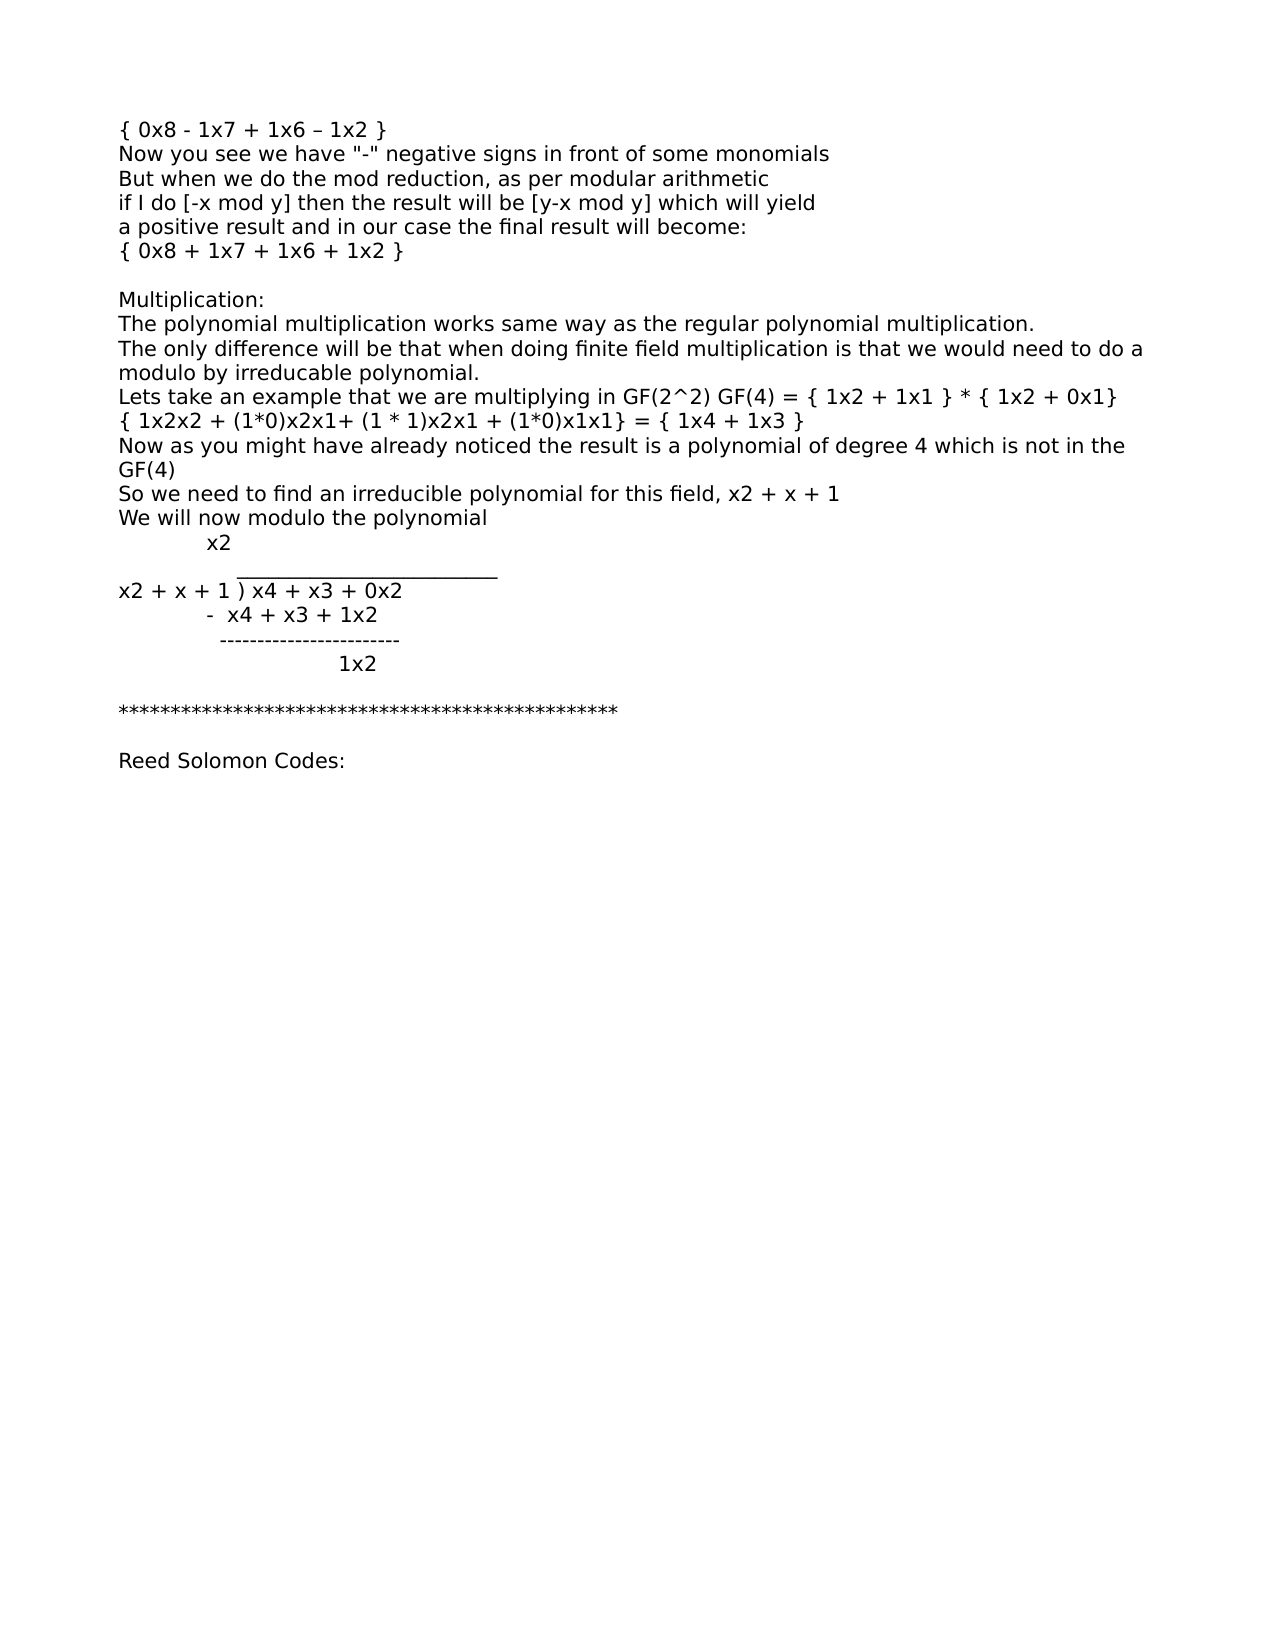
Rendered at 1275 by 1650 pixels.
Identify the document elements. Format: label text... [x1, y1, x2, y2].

text The polynomial multiplication works same way as the regular polynomial multiplication. [118, 312, 1157, 337]
text x2 [118, 531, 1157, 555]
text Now as you might have already noticed the result is a polynomial of degree 4 which is not in the GF(4) [118, 434, 1157, 482]
text ------------------------ [118, 628, 1157, 652]
text x2 + x + 1 ) x4 + x3 + 0x2 [118, 579, 1157, 603]
text We will now modulo the polynomial [118, 506, 1157, 531]
text _________________________ [118, 555, 1157, 579]
text Lets take an example that we are multiplying in GF(2^2) GF(4) = { 1x2 + 1x1 } * { 1x2 + 0x1} [118, 385, 1157, 409]
text ************************************************ [118, 701, 1157, 725]
text { 0x8 - 1x7 + 1x6 – 1x2 } Now you see we have "-" negative signs in front of some monomials But when we do the mod reduction, as per modular arithmetic if I do [-x mod y] then the result will be [y-x mod y] which will yield a positive result and in our case the final result will become: { 0x8 + 1x7 + 1x6 + 1x2 } [118, 118, 1157, 288]
text Reed Solomon Codes: [118, 749, 1157, 773]
text - x4 + x3 + 1x2 [118, 603, 1157, 628]
text The only difference will be that when doing finite field multiplication is that we would need to do a modulo by irreducable polynomial. [118, 337, 1157, 385]
text 1x2 [118, 652, 1157, 676]
text { 1x2x2 + (1*0)x2x1+ (1 * 1)x2x1 + (1*0)x1x1} = { 1x4 + 1x3 } [118, 409, 1157, 434]
text So we need to find an irreducible polynomial for this field, x2 + x + 1 [118, 482, 1157, 506]
text Multiplication: [118, 288, 1157, 312]
